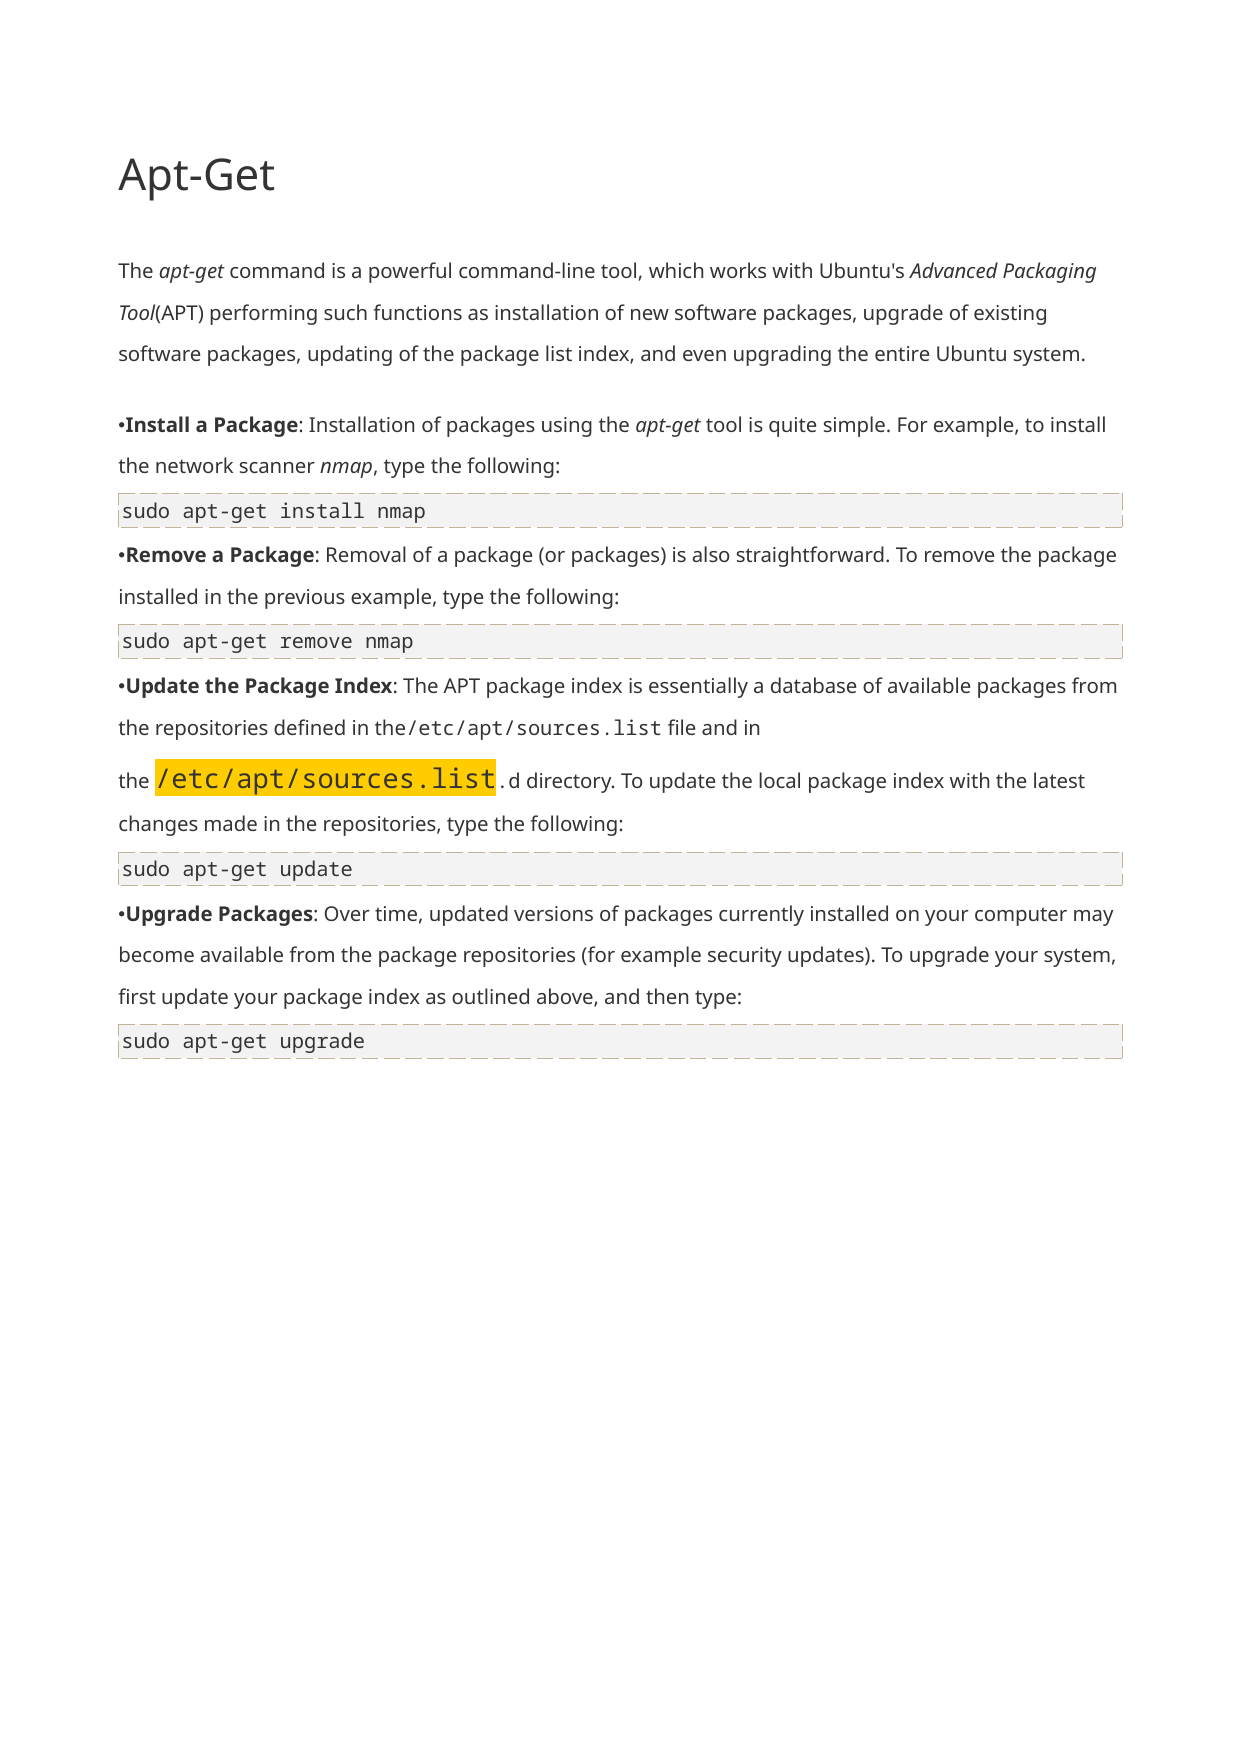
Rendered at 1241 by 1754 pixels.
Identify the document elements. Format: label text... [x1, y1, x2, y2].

list sudo apt-get remove nmap [118, 624, 1122, 658]
subtitle Apt-Get [118, 143, 1122, 203]
list Upgrade Packages: Over time, updated versions of packages currently installed on your computer may become available from the package repositories (for example security updates). To upgrade your system, first update your package index as outlined above, and then type: [118, 899, 1122, 1010]
list sudo apt-get install nmap [118, 493, 1122, 527]
text The apt-get command is a powerful command-line tool, which works with Ubuntu's Advanced Packaging Tool(APT) performing such functions as installation of new software packages, upgrade of existing software packages, updating of the package list index, and even upgrading the entire Ubuntu system. [118, 257, 1122, 368]
list sudo apt-get update [118, 852, 1122, 885]
list sudo apt-get upgrade [118, 1024, 1122, 1058]
list Update the Package Index: The APT package index is essentially a database of available packages from the repositories defined in the/etc/apt/sources.list file and in the /etc/apt/sources.list.d directory. To update the local package index with the latest changes made in the repositories, type the following: [118, 672, 1122, 838]
list Install a Package: Installation of packages using the apt-get tool is quite simple. For example, to install the network scanner nmap, type the following: [118, 410, 1122, 479]
list Remove a Package: Removal of a package (or packages) is also straightforward. To remove the package installed in the previous example, type the following: [118, 541, 1122, 610]
